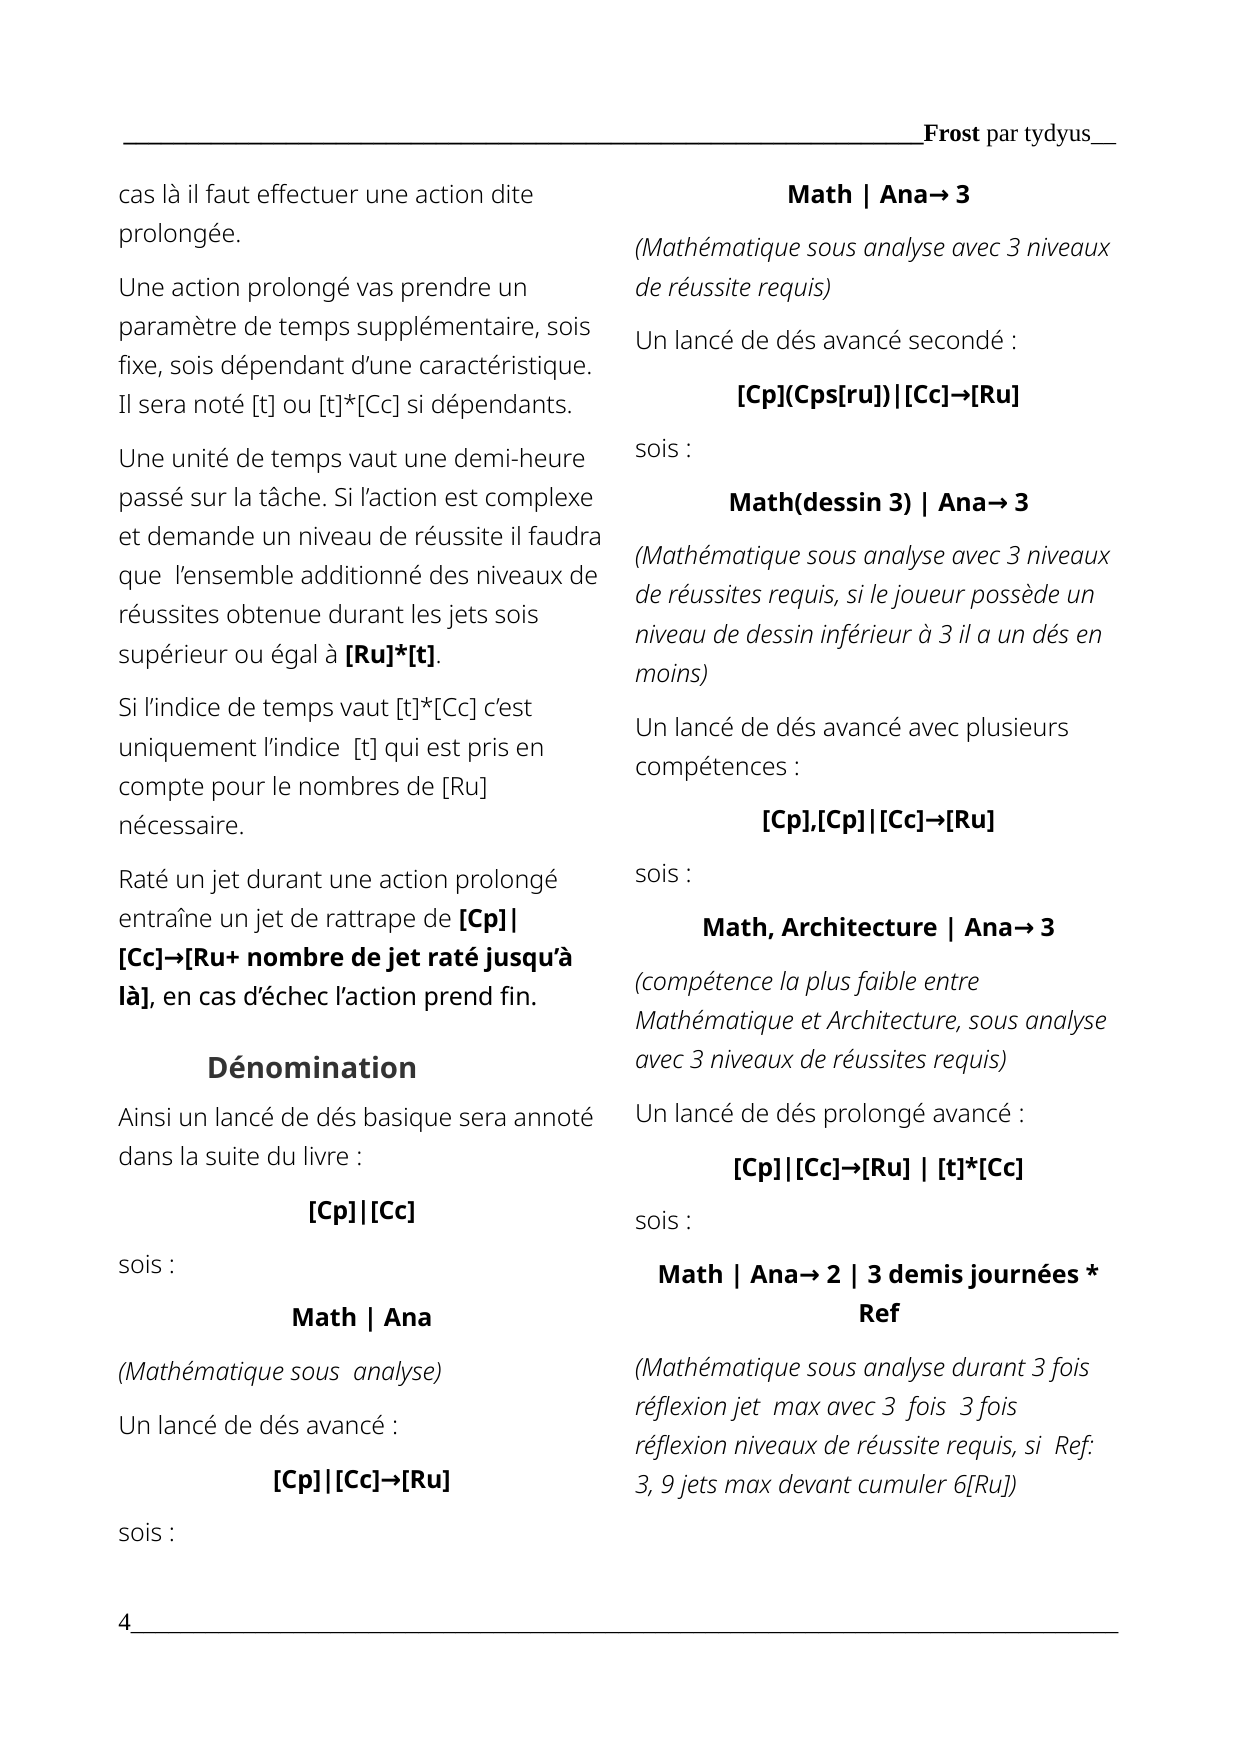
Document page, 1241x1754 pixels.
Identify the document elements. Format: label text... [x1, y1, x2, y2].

text sois : [635, 856, 1122, 890]
text (Mathématique sous analyse avec 3 niveaux de réussites requis, si le joueur possède un niveau de dessin inférieur à 3 il a un dés en moins) [635, 538, 1122, 689]
text Ainsi un lancé de dés basique sera annoté dans la suite du livre : [118, 1100, 605, 1173]
text Math | Ana [118, 1300, 605, 1334]
text sois : [118, 1515, 605, 1549]
text Un lancé de dés avancé : [118, 1408, 605, 1442]
text (Mathématique sous analyse durant 3 fois réflexion jet max avec 3 fois 3 fois réflexion niveaux de réussite requis, si Ref: 3, 9 jets max devant cumuler 6[Ru]) [635, 1350, 1122, 1501]
text (compétence la plus faible entre Mathématique et Architecture, sous analyse avec 3 niveaux de réussites requis) [635, 963, 1122, 1076]
text Math, Architecture | Ana→ 3 [635, 910, 1122, 944]
text (Mathématique sous analyse) [118, 1354, 605, 1388]
text Si l’indice de temps vaut [t]*[Cc] c’est uniquement l’indice [t] qui est pris en compte pour le nombres de [Ru] nécessaire. [118, 690, 605, 842]
text [Cp]|[Cc]→[Ru] | [t]*[Cc] [635, 1149, 1122, 1183]
text Math | Ana→ 2 | 3 demis journées * Ref [635, 1257, 1122, 1330]
text Une action prolongé vas prendre un paramètre de temps supplémentaire, sois fixe, sois dépendant d’une caractéristique. Il sera noté [t] ou [t]*[Cc] si dépendants. [118, 269, 605, 421]
text [Cp]|[Cc]→[Ru] [118, 1461, 605, 1495]
text sois : [118, 1246, 605, 1280]
text Une unité de temps vaut une demi-heure passé sur la tâche. Si l’action est complexe et demande un niveau de réussite il faudra que l’ensemble additionné des niveaux de réussites obtenue durant les jets sois supérieur ou égal à [Ru]*[t]. [118, 441, 605, 670]
text [Cp](Cps[ru])|[Cc]→[Ru] [635, 377, 1122, 411]
text Math(dessin 3) | Ana→ 3 [635, 484, 1122, 518]
text (Mathématique sous analyse avec 3 niveaux de réussite requis) [635, 230, 1122, 303]
text sois : [635, 431, 1122, 464]
text Raté un jet durant une action prolongé entraîne un jet de rattrape de [Cp]|[Cc]→[Ru+ nombre de jet raté jusqu’à là], en cas d’échec l’action prend fin. [118, 861, 605, 1013]
text [Cp]|[Cc] [118, 1193, 605, 1227]
text Un lancé de dés avancé secondé : [635, 323, 1122, 357]
text sois : [635, 1203, 1122, 1237]
text Un lancé de dés avancé avec plusieurs compétences : [635, 709, 1122, 782]
subtitle Dénomination [207, 1047, 605, 1087]
text [Cp],[Cp]|[Cc]→[Ru] [635, 802, 1122, 836]
text Math | Ana→ 3 [635, 176, 1122, 210]
text Un lancé de dés prolongé avancé : [635, 1096, 1122, 1129]
text cas là il faut effectuer une action dite prolongée. [118, 176, 605, 249]
